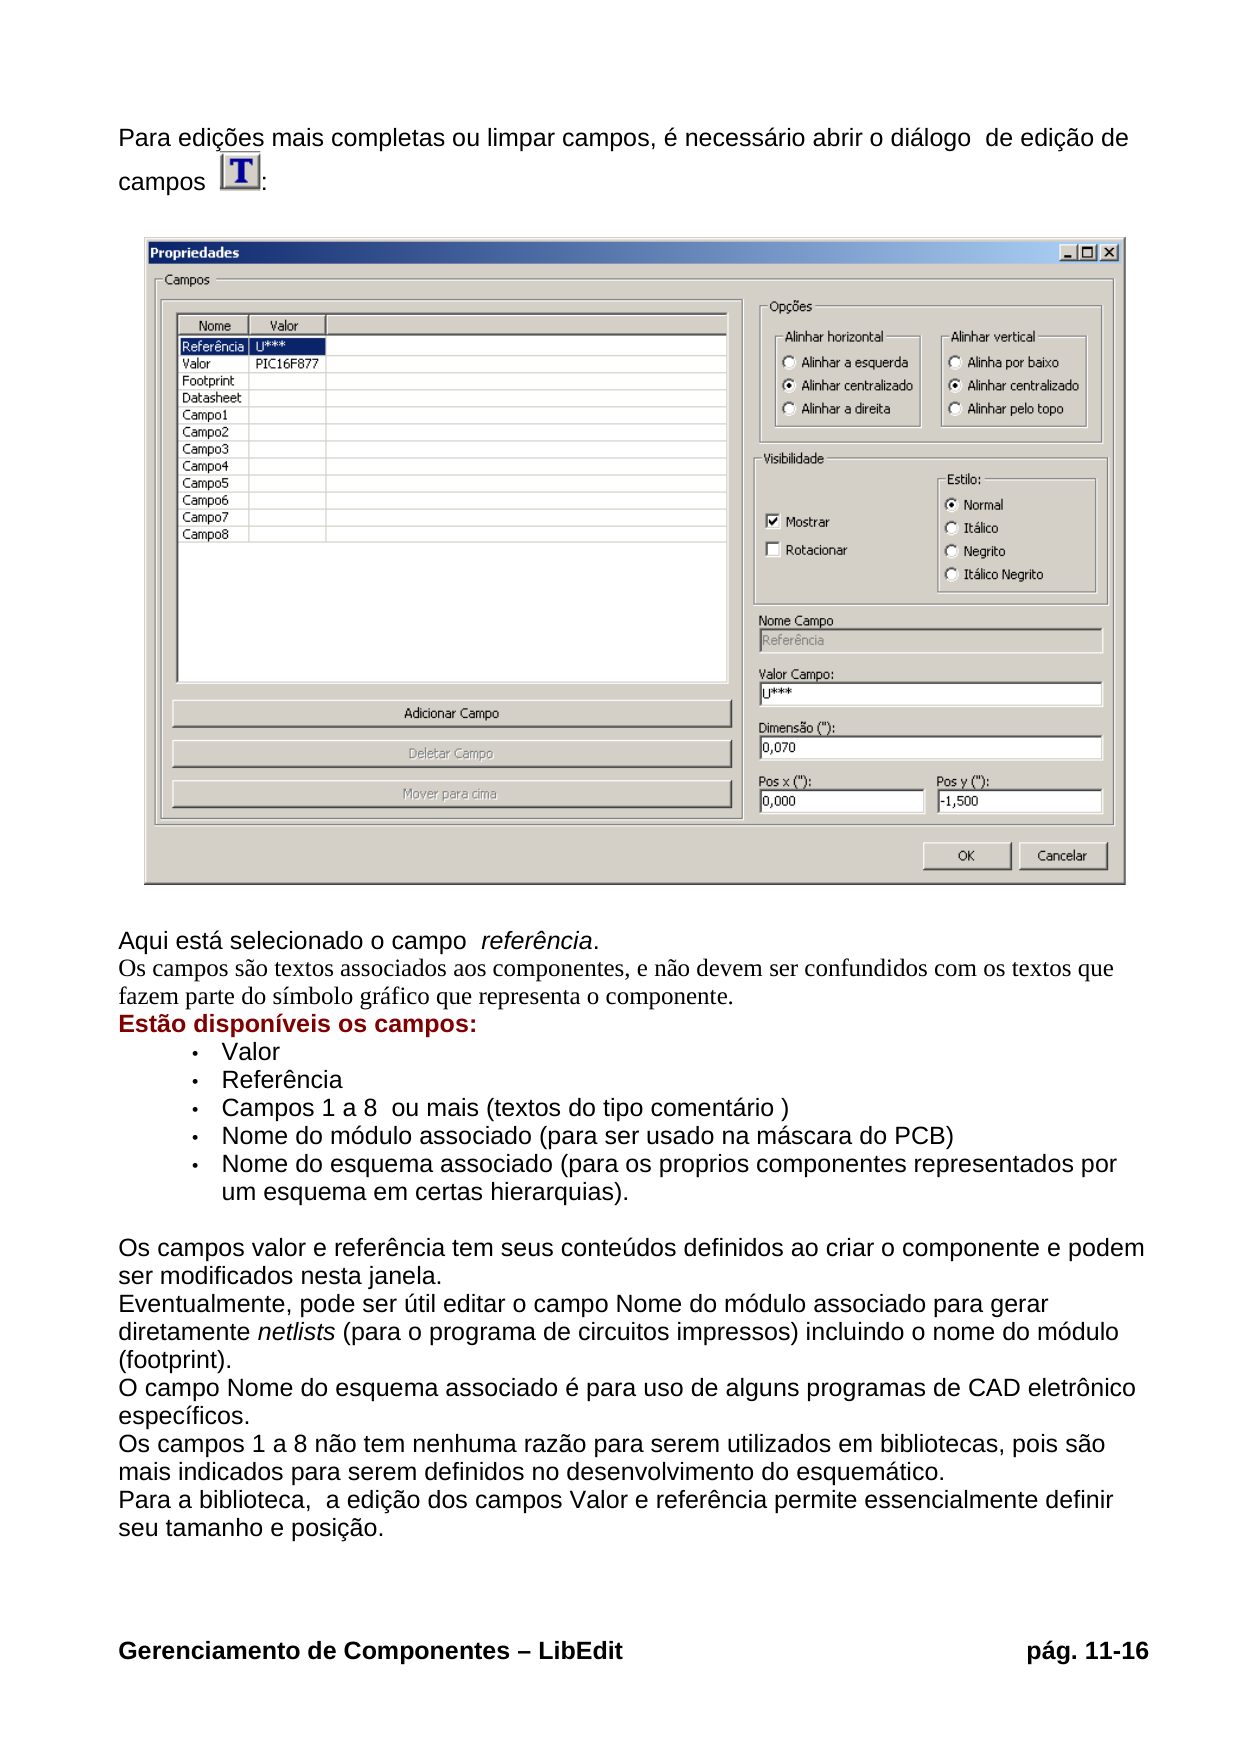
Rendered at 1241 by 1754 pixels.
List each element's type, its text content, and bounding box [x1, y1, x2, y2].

picture [219, 151, 261, 191]
text Os campos 1 a 8 não tem nenhuma razão para serem utilizados em bibliotecas, pois são mais indicados para serem definidos no desenvolvimento do esquemático. [118, 1430, 1152, 1486]
text Os campos são textos associados aos componentes, e não devem ser confundidos com os textos que fazem parte do símbolo gráfico que representa o componente. [118, 954, 1152, 1010]
list Referência [192, 1066, 1152, 1094]
text Estão disponíveis os campos: [118, 1010, 1152, 1038]
list Nome do módulo associado (para ser usado na máscara do PCB) [192, 1122, 1152, 1150]
picture [144, 237, 1126, 885]
list Campos 1 a 8 ou mais (textos do tipo comentário ) [192, 1094, 1152, 1122]
text Os campos valor e referência tem seus conteúdos definidos ao criar o componente e podem ser modificados nesta janela. [118, 1234, 1152, 1290]
text Para edições mais completas ou limpar campos, é necessário abrir o diálogo de edição de campos : [118, 123, 1152, 196]
list Valor [192, 1038, 1152, 1066]
list Nome do esquema associado (para os proprios componentes representados por um esquema em certas hierarquias). [192, 1150, 1152, 1206]
text Eventualmente, pode ser útil editar o campo Nome do módulo associado para gerar diretamente netlists (para o programa de circuitos impressos) incluindo o nome do módulo (footprint). [118, 1290, 1152, 1374]
text O campo Nome do esquema associado é para uso de alguns programas de CAD eletrônico específicos. [118, 1374, 1152, 1430]
text Aqui está selecionado o campo referência. [118, 926, 1152, 954]
text Para a biblioteca, a edição dos campos Valor e referência permite essencialmente definir seu tamanho e posição. [118, 1486, 1152, 1542]
